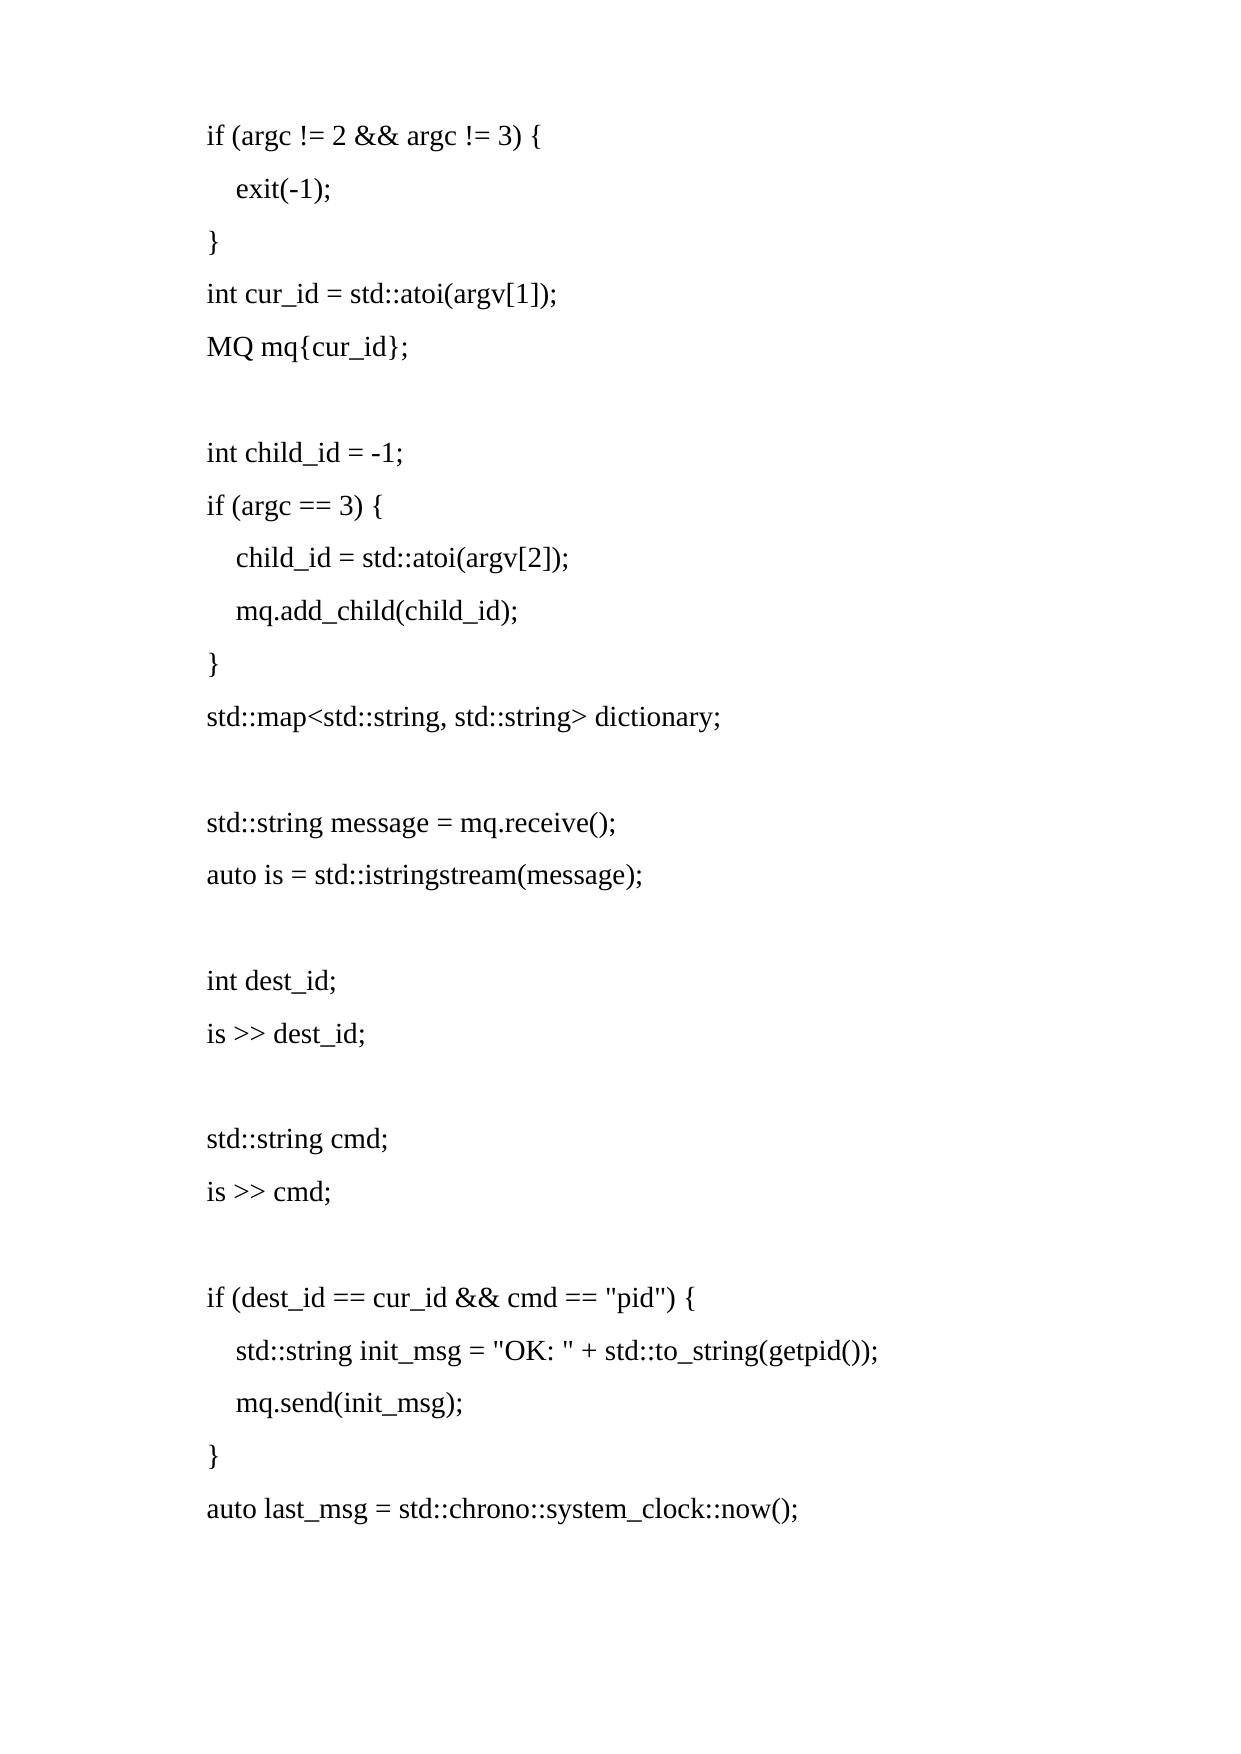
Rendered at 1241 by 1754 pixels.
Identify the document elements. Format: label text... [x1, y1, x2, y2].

text mq.send(init_msg); [177, 1386, 1152, 1419]
text std::map<std::string, std::string> dictionary; [177, 699, 1152, 733]
text if (argc != 2 && argc != 3) { [177, 118, 1152, 152]
text std::string cmd; [177, 1122, 1152, 1155]
text } [177, 1438, 1152, 1472]
text std::string init_msg = "OK: " + std::to_string(getpid()); [177, 1333, 1152, 1366]
text MQ mq{cur_id}; [177, 329, 1152, 363]
text } [177, 646, 1152, 680]
text exit(-1); [177, 171, 1152, 204]
text if (argc == 3) { [177, 488, 1152, 521]
text int dest_id; [177, 963, 1152, 997]
text } [177, 224, 1152, 257]
text std::string message = mq.receive(); [177, 805, 1152, 838]
text if (dest_id == cur_id && cmd == "pid") { [177, 1280, 1152, 1313]
text int child_id = -1; [177, 435, 1152, 468]
text is >> cmd; [177, 1174, 1152, 1208]
text child_id = std::atoi(argv[2]); [177, 541, 1152, 574]
text auto last_msg = std::chrono::system_clock::now(); [177, 1491, 1152, 1525]
text int cur_id = std::atoi(argv[1]); [177, 277, 1152, 310]
text auto is = std::istringstream(message); [177, 857, 1152, 891]
text is >> dest_id; [177, 1016, 1152, 1049]
text mq.add_child(child_id); [177, 593, 1152, 627]
